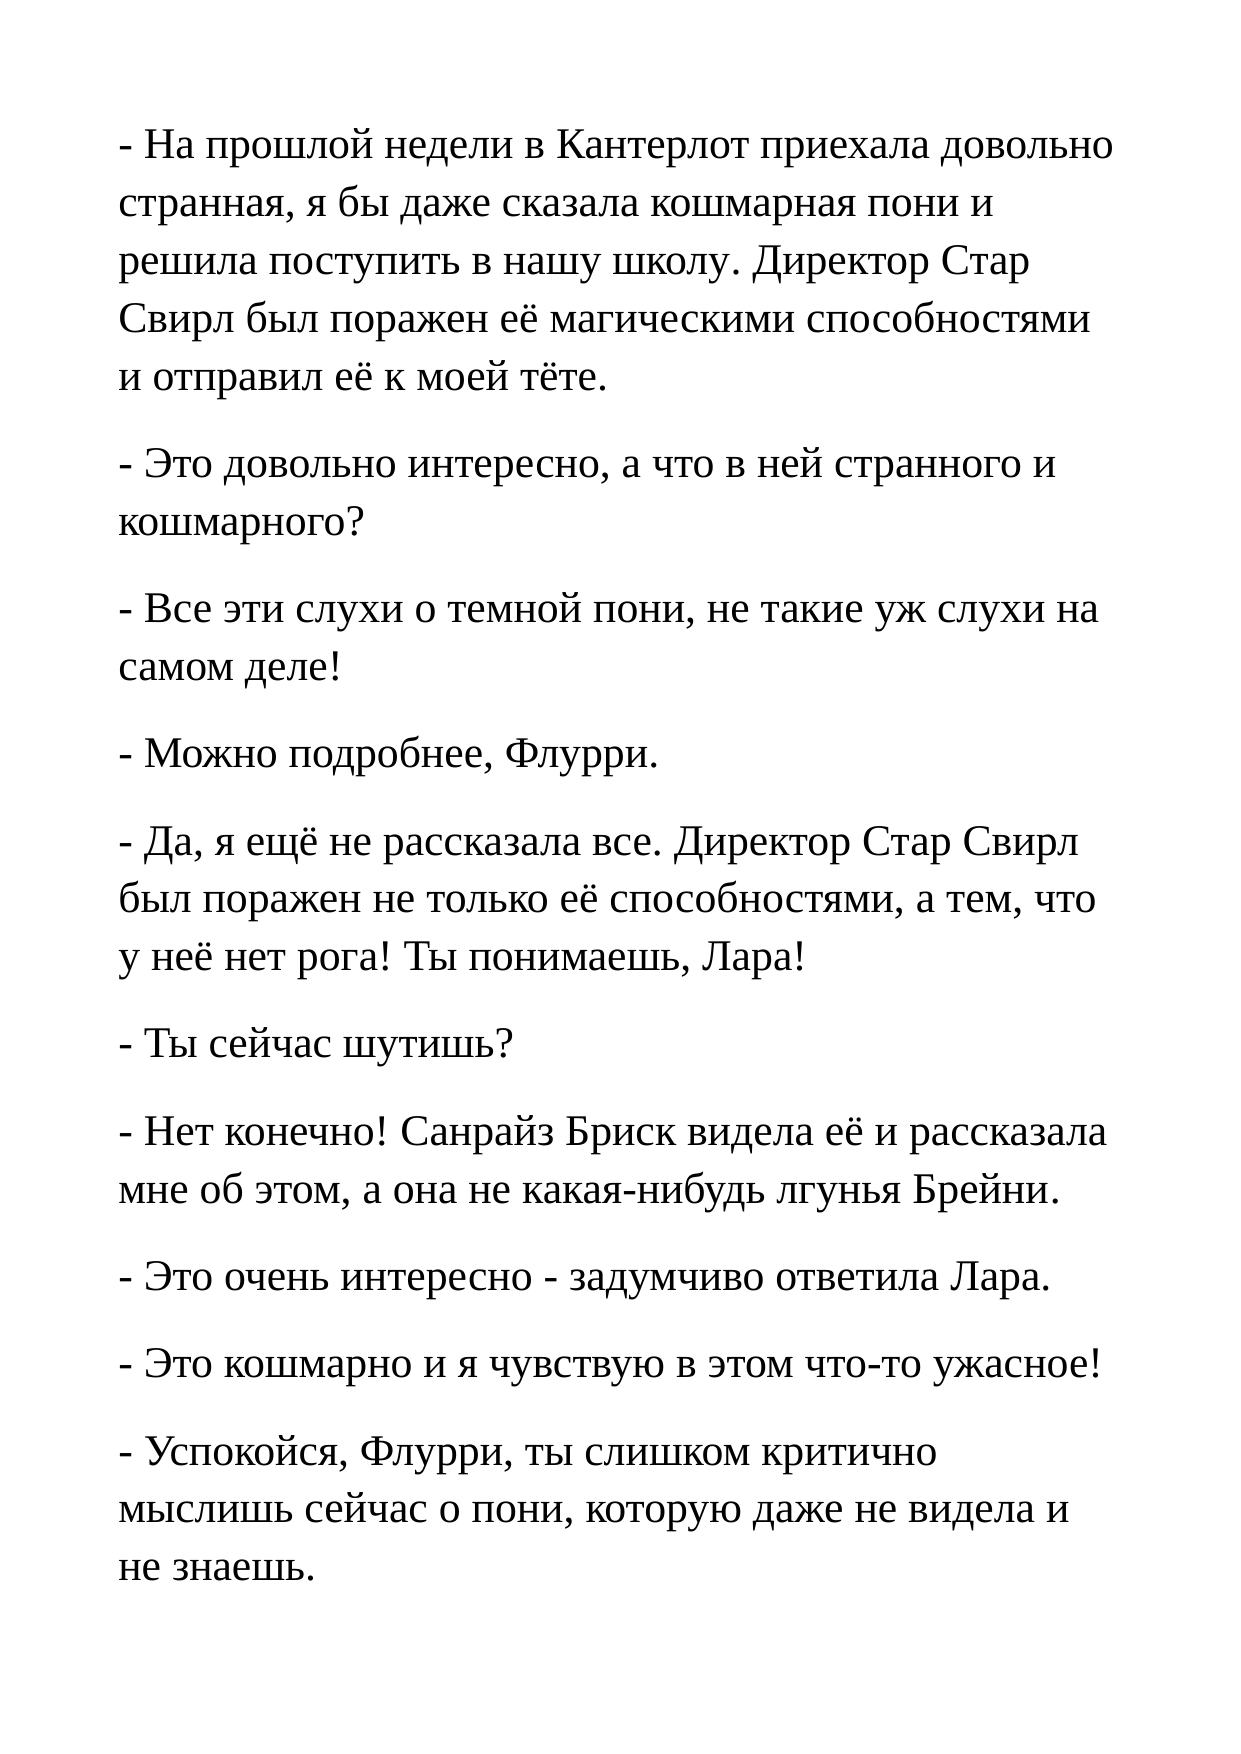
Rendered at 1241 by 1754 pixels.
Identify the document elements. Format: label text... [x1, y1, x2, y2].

text - Это довольно интересно, а что в ней странного и кошмарного? [118, 437, 1122, 545]
text - Да, я ещё не рассказала все. Директор Стар Свирл был поражен не только её способностями, а тем, что у неё нет рога! Ты понимаешь, Лара! [118, 814, 1122, 980]
text - Успокойся, Флурри, ты слишком критично мыслишь сейчас о пони, которую даже не видела и не знаешь. [118, 1424, 1122, 1590]
text - Это очень интересно - задумчиво ответила Лара. [118, 1249, 1122, 1300]
text - Все эти слухи о темной пони, не такие уж слухи на самом деле! [118, 582, 1122, 690]
text - Это кошмарно и я чувствую в этом что-то ужасное! [118, 1337, 1122, 1387]
text - Ты сейчас шутишь? [118, 1017, 1122, 1067]
text - Нет конечно! Санрайз Бриск видела её и рассказала мне об этом, а она не какая-нибудь лгунья Брейни. [118, 1104, 1122, 1212]
text - На прошлой недели в Кантерлот приехала довольно странная, я бы даже сказала кошмарная пони и решила поступить в нашу школу. Директор Стар Свирл был поражен её магическими способностями и отправил её к моей тёте. [118, 118, 1122, 400]
text - Можно подробнее, Флурри. [118, 727, 1122, 777]
